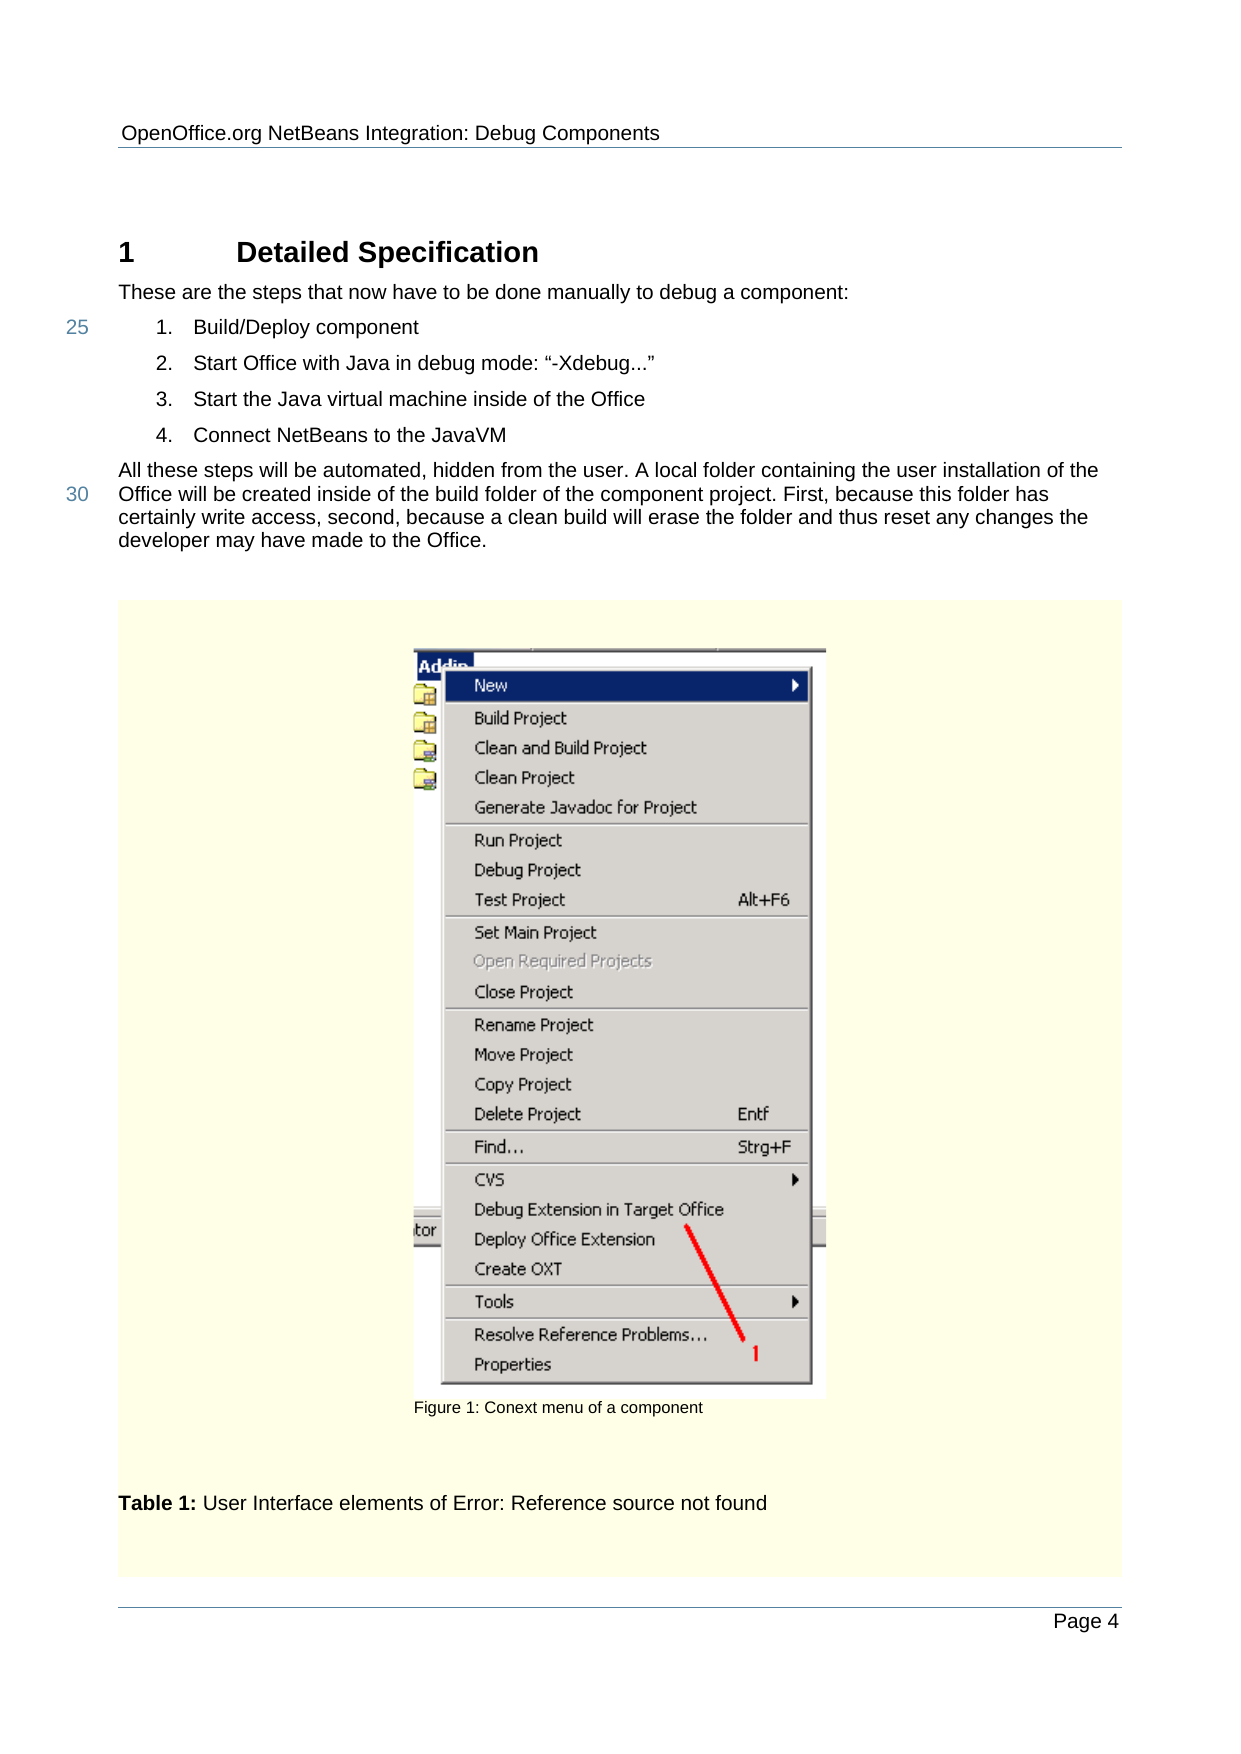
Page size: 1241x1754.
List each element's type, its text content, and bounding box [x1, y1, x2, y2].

text All these steps will be automated, hidden from the user. A local folder containing the user installation of the Office will be created inside of the build folder of the component project. First, because this folder has certainly write access, second, because a clean build will erase the folder and thus reset any changes the developer may have made to the Office. [118, 459, 1122, 552]
list Build/Deploy component [156, 316, 1122, 339]
list Connect NetBeans to the JavaVM [156, 423, 1122, 446]
list Start Office with Java in debug mode: “-Xdebug...” [156, 352, 1122, 375]
list Start the Java virtual machine inside of the Office [156, 387, 1122, 411]
text Figure 1: Conext menu of a component [414, 1399, 826, 1417]
text Table 1: User Interface elements of [118, 1491, 1122, 1514]
subtitle Detailed Specification [118, 236, 1122, 268]
text These are the steps that now have to be done manually to debug a component: [118, 280, 1122, 303]
picture [413, 648, 827, 1399]
